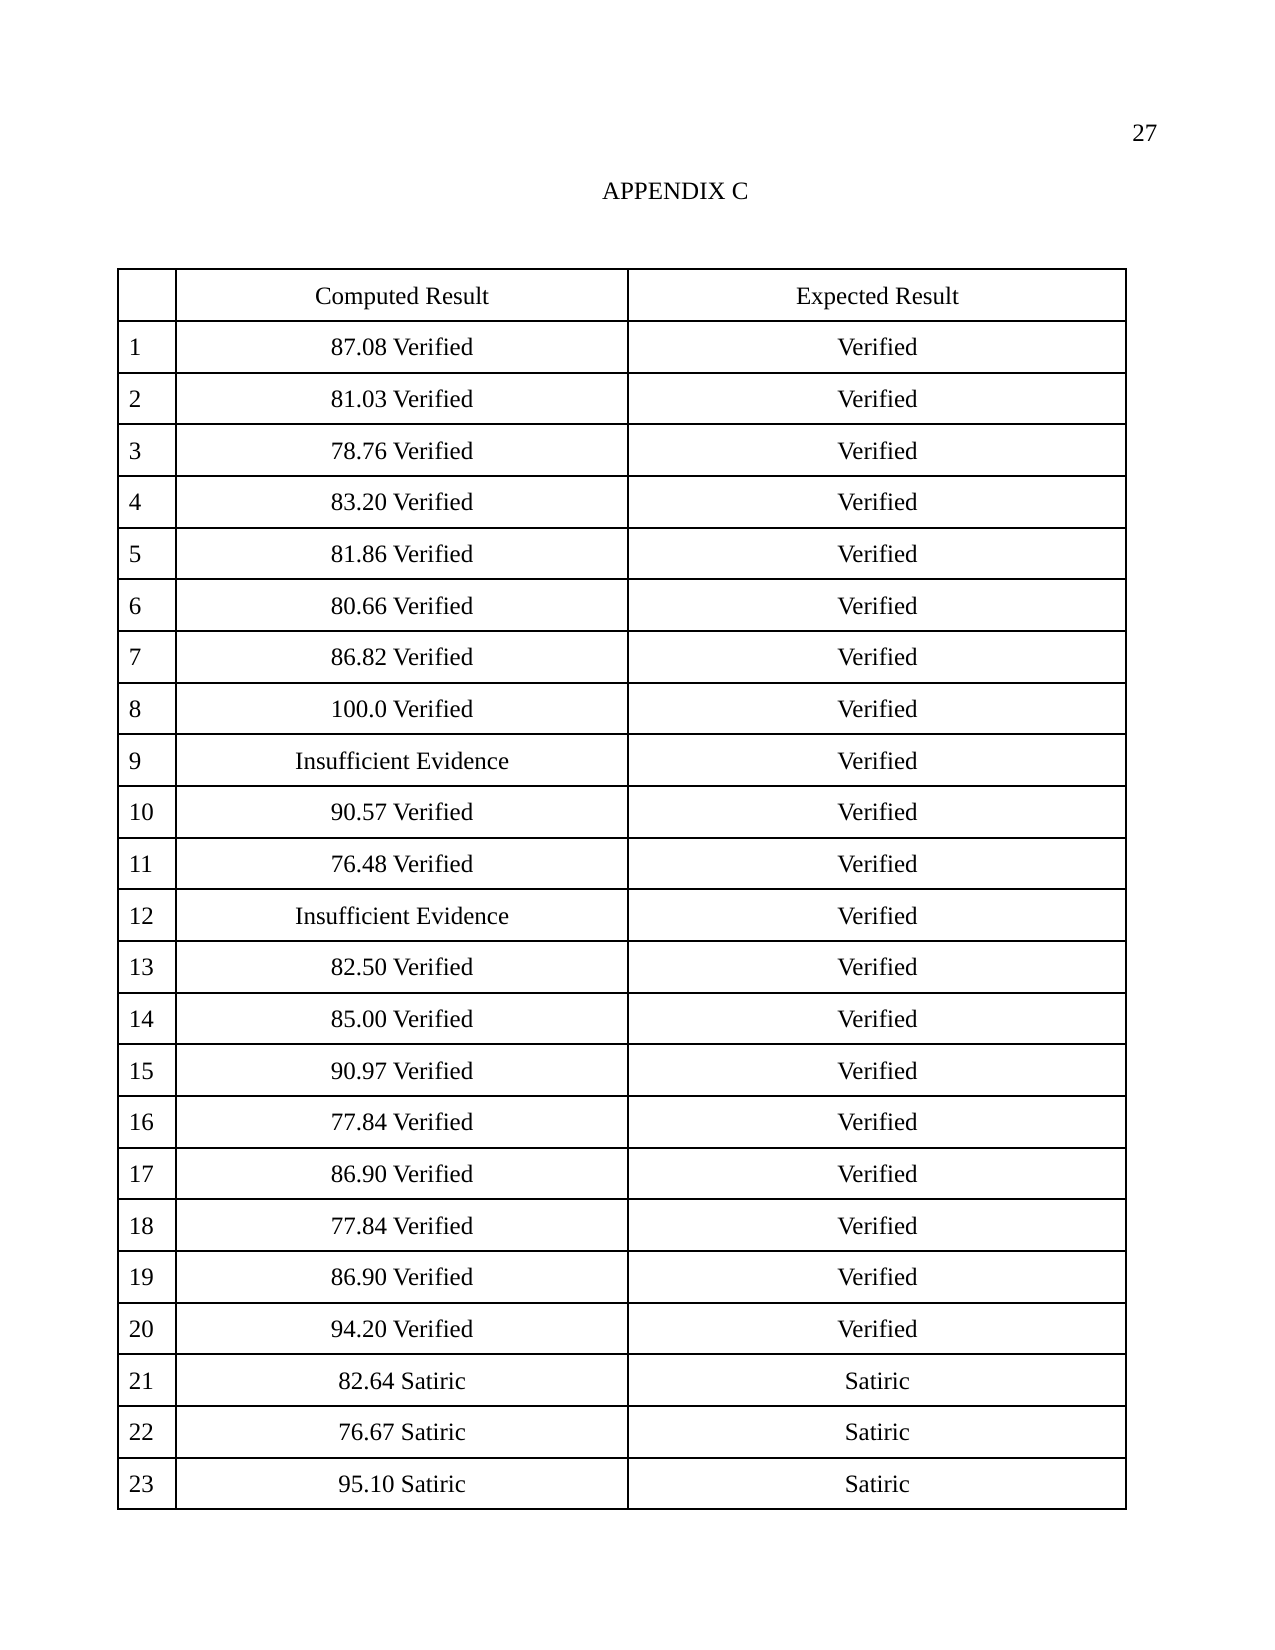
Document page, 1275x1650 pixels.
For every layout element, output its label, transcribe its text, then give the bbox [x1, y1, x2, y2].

table_cell 17 [119, 1149, 175, 1198]
table_cell Verified [629, 477, 1125, 527]
table_cell 82.50 Verified [177, 942, 627, 992]
table_cell 86.90 Verified [177, 1252, 627, 1302]
table_cell Verified [629, 684, 1125, 733]
table_cell Verified [629, 632, 1125, 682]
table_cell Satiric [629, 1355, 1125, 1405]
table_cell Verified [629, 890, 1125, 940]
table_cell 14 [119, 994, 175, 1043]
table_cell Verified [629, 1097, 1125, 1147]
table_cell 6 [119, 580, 175, 630]
table_cell 3 [119, 425, 175, 475]
table_cell 23 [119, 1459, 175, 1508]
table_cell Insufficient Evidence [177, 735, 627, 785]
table_cell 4 [119, 477, 175, 527]
table_cell 19 [119, 1252, 175, 1302]
table_cell 90.57 Verified [177, 787, 627, 837]
table_cell 78.76 Verified [177, 425, 627, 475]
table_cell Verified [629, 425, 1125, 475]
table_cell 87.08 Verified [177, 322, 627, 372]
table_cell 12 [119, 890, 175, 940]
table_cell Satiric [629, 1407, 1125, 1457]
table_cell Satiric [629, 1459, 1125, 1508]
table_cell 15 [119, 1045, 175, 1095]
table_header Expected Result [629, 270, 1125, 320]
text APPENDIX C [193, 176, 1157, 205]
table_cell 10 [119, 787, 175, 837]
table_cell Verified [629, 529, 1125, 578]
table_cell 81.03 Verified [177, 374, 627, 423]
table_cell 18 [119, 1200, 175, 1250]
table_cell 95.10 Satiric [177, 1459, 627, 1508]
table_cell 100.0 Verified [177, 684, 627, 733]
table_cell 83.20 Verified [177, 477, 627, 527]
table_cell 82.64 Satiric [177, 1355, 627, 1405]
table_cell Verified [629, 839, 1125, 888]
table_cell 77.84 Verified [177, 1097, 627, 1147]
table_cell 1 [119, 322, 175, 372]
table_cell 16 [119, 1097, 175, 1147]
table_cell 2 [119, 374, 175, 423]
table_cell 5 [119, 529, 175, 578]
table_cell 20 [119, 1304, 175, 1353]
table_cell 94.20 Verified [177, 1304, 627, 1353]
table_cell 80.66 Verified [177, 580, 627, 630]
table_cell Verified [629, 1045, 1125, 1095]
table_cell 81.86 Verified [177, 529, 627, 578]
table_cell Verified [629, 994, 1125, 1043]
table_cell 86.82 Verified [177, 632, 627, 682]
table_header Computed Result [177, 270, 627, 320]
table_cell Verified [629, 1149, 1125, 1198]
table_cell 13 [119, 942, 175, 992]
table_cell 8 [119, 684, 175, 733]
table_cell Verified [629, 942, 1125, 992]
table_cell Verified [629, 735, 1125, 785]
table_cell 77.84 Verified [177, 1200, 627, 1250]
table_cell Insufficient Evidence [177, 890, 627, 940]
table_cell Verified [629, 322, 1125, 372]
table_cell 7 [119, 632, 175, 682]
table_cell Verified [629, 1304, 1125, 1353]
table_cell 85.00 Verified [177, 994, 627, 1043]
table_cell Verified [629, 1200, 1125, 1250]
table_header [119, 270, 175, 320]
table_cell 9 [119, 735, 175, 785]
table_cell 86.90 Verified [177, 1149, 627, 1198]
table_cell Verified [629, 1252, 1125, 1302]
table_cell 22 [119, 1407, 175, 1457]
table_cell Verified [629, 374, 1125, 423]
table_cell Verified [629, 787, 1125, 837]
table_cell 76.67 Satiric [177, 1407, 627, 1457]
table_cell 76.48 Verified [177, 839, 627, 888]
table_cell Verified [629, 580, 1125, 630]
table_cell 90.97 Verified [177, 1045, 627, 1095]
table_cell 11 [119, 839, 175, 888]
table_cell 21 [119, 1355, 175, 1405]
